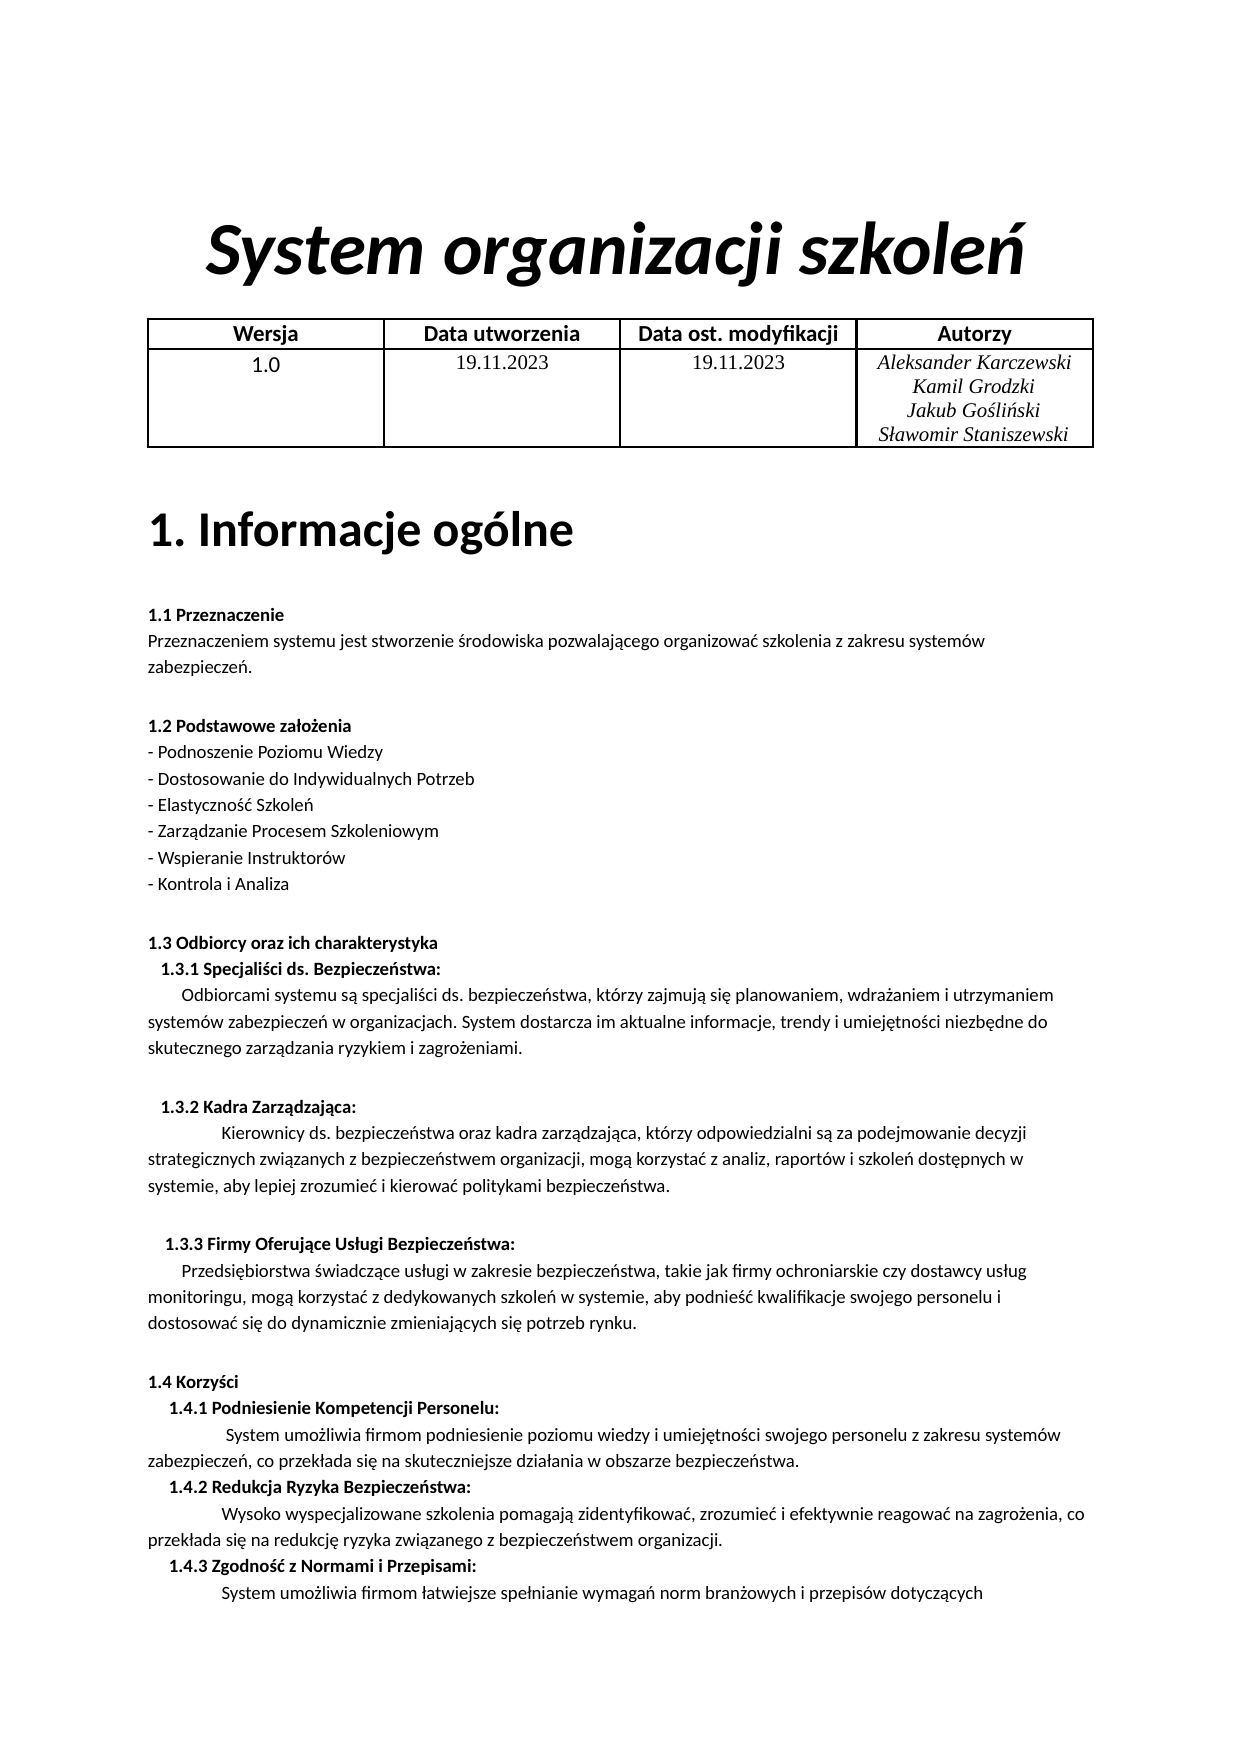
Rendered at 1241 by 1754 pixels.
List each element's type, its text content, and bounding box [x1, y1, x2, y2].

text 1.4.1 Podniesienie Kompetencji Personelu: System umożliwia firmom podniesienie poziomu wiedzy i umiejętności swojego personelu z zakresu systemów zabezpieczeń, co przekłada się na skuteczniejsze działania w obszarze bezpieczeństwa. [148, 1396, 1093, 1472]
table_cell 19.11.2023 [621, 350, 855, 446]
text 1.3.1 Specjaliści ds. Bezpieczeństwa: [148, 957, 1093, 980]
text Przeznaczeniem systemu jest stworzenie środowiska pozwalającego organizować szkolenia z zakresu systemów zabezpieczeń. [148, 629, 1093, 679]
table_header Wersja [149, 320, 383, 348]
text Odbiorcami systemu są specjaliści ds. bezpieczeństwa, którzy zajmują się planowaniem, wdrażaniem i utrzymaniem systemów zabezpieczeń w organizacjach. System dostarcza im aktualne informacje, trendy i umiejętności niezbędne do skutecznego zarządzania ryzykiem i zagrożeniami. [148, 984, 1093, 1059]
text Przedsiębiorstwa świadczące usługi w zakresie bezpieczeństwa, takie jak firmy ochroniarskie czy dostawcy usług monitoringu, mogą korzystać z dedykowanych szkoleń w systemie, aby podnieść kwalifikacje swojego personelu i dostosować się do dynamicznie zmieniających się potrzeb rynku. [148, 1259, 1093, 1334]
table_header Data utworzenia [385, 320, 619, 348]
text 1.4.2 Redukcja Ryzyka Bezpieczeństwa: Wysoko wyspecjalizowane szkolenia pomagają zidentyfikować, zrozumieć i efektywnie reagować na zagrożenia, co przekłada się na redukcję ryzyka związanego z bezpieczeństwem organizacji. [148, 1476, 1093, 1551]
text 1.3 Odbiorcy oraz ich charakterystyka [148, 931, 1093, 954]
text 1.2 Podstawowe założenia [148, 714, 1093, 737]
text - Podnoszenie Poziomu Wiedzy - Dostosowanie do Indywidualnych Potrzeb - Elastyczność Szkoleń - Zarządzanie Procesem Szkoleniowym - Wspieranie Instruktorów - Kontrola i Analiza [148, 741, 1093, 895]
text System organizacji szkoleń [148, 202, 1093, 293]
table_header Autorzy [858, 320, 1092, 348]
text 1.4.3 Zgodność z Normami i Przepisami: System umożliwia firmom łatwiejsze spełnianie wymagań norm branżowych i przepisów dotyczących [148, 1554, 1093, 1604]
table_cell 19.11.2023 [385, 350, 619, 446]
table_header Data ost. modyfikacji [621, 320, 855, 348]
table_cell 1.0 [149, 350, 383, 446]
text 1.3.2 Kadra Zarządzająca: [148, 1095, 1093, 1118]
text 1. Informacje ogólne [148, 498, 1093, 559]
text 1.4 Korzyści [148, 1370, 1093, 1393]
text 1.1 Przeznaczenie [148, 603, 1093, 626]
text 1.3.3 Firmy Oferujące Usługi Bezpieczeństwa: [148, 1232, 1093, 1255]
table_cell Aleksander Karczewski Kamil Grodzki Jakub Gośliński Sławomir Staniszewski [858, 350, 1092, 446]
text Kierownicy ds. bezpieczeństwa oraz kadra zarządzająca, którzy odpowiedzialni są za podejmowanie decyzji strategicznych związanych z bezpieczeństwem organizacji, mogą korzystać z analiz, raportów i szkoleń dostępnych w systemie, aby lepiej zrozumieć i kierować politykami bezpieczeństwa. [148, 1121, 1093, 1197]
